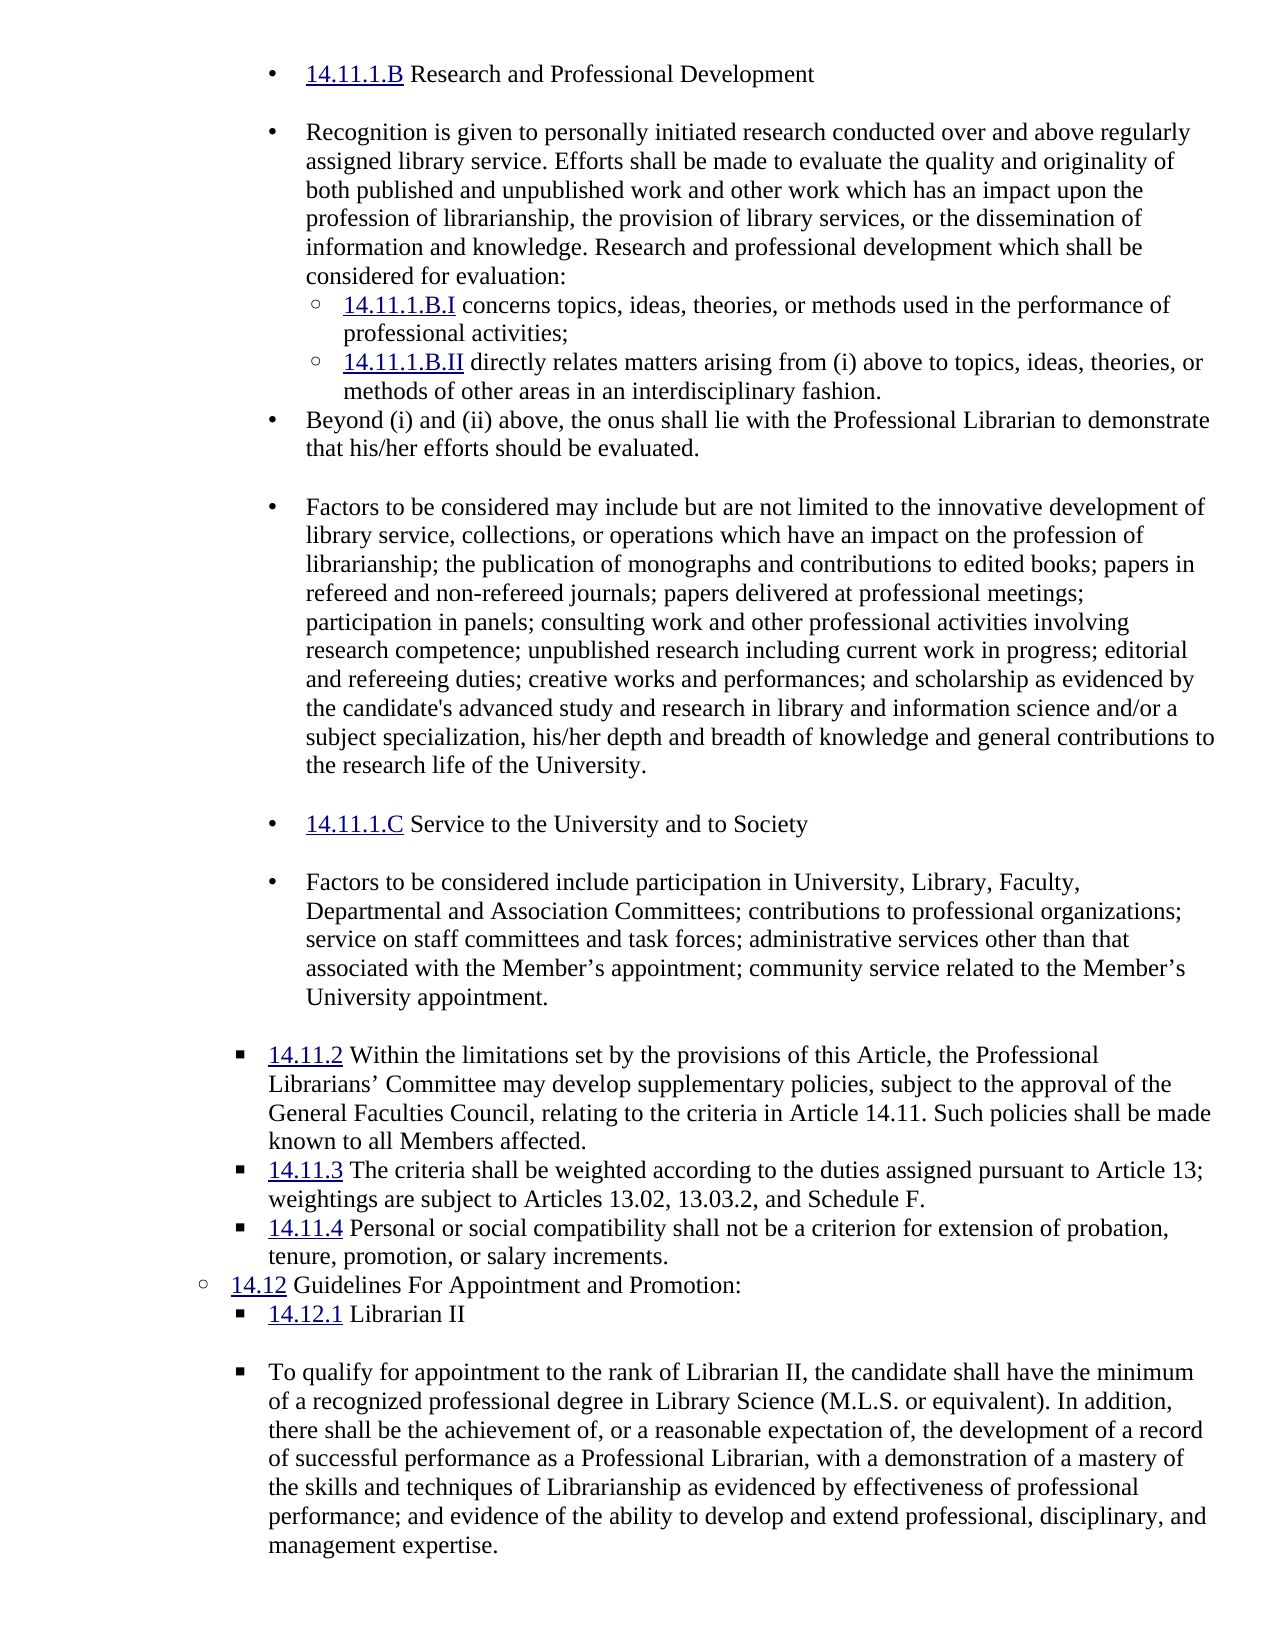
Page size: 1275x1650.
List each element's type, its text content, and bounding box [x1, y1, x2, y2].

list 14.11.4 Personal or social compatibility shall not be a criterion for extension of probation, tenure, promotion, or salary increments. [231, 1213, 1216, 1270]
list 14.11.2 Within the limitations set by the provisions of this Article, the Professional Librarians’ Committee may develop supplementary policies, subject to the approval of the General Faculties Council, relating to the criteria in Article 14.11. Such policies shall be made known to all Members affected. [231, 1040, 1216, 1155]
list 14.12 Guidelines For Appointment and Promotion: [193, 1270, 1216, 1299]
list 14.11.1.B.II directly relates matters arising from (i) above to topics, ideas, theories, or methods of other areas in an interdisciplinary fashion. [306, 347, 1216, 405]
list 14.11.1.C Service to the University and to Society [268, 809, 1216, 837]
list 14.11.1.B Research and Professional Development [268, 59, 1216, 88]
list 14.11.3 The criteria shall be weighted according to the duties assigned pursuant to Article 13; weightings are subject to Articles 13.02, 13.03.2, and Schedule F. [231, 1155, 1216, 1213]
list Recognition is given to personally initiated research conducted over and above regularly assigned library service. Efforts shall be made to evaluate the quality and originality of both published and unpublished work and other work which has an impact upon the profession of librarianship, the provision of library services, or the dissemination of information and knowledge. Research and professional development which shall be considered for evaluation: [268, 117, 1216, 290]
list 14.12.1 Librarian II [231, 1299, 1216, 1328]
list Beyond (i) and (ii) above, the onus shall lie with the Professional Librarian to demonstrate that his/her efforts should be evaluated. [268, 405, 1216, 462]
list Factors to be considered include participation in University, Library, Faculty, Departmental and Association Committees; contributions to professional organizations; service on staff committees and task forces; administrative services other than that associated with the Member’s appointment; community service related to the Member’s University appointment. [268, 867, 1216, 1011]
list Factors to be considered may include but are not limited to the innovative development of library service, collections, or operations which have an impact on the profession of librarianship; the publication of monographs and contributions to edited books; papers in refereed and non-refereed journals; papers delivered at professional meetings; participation in panels; consulting work and other professional activities involving research competence; unpublished research including current work in progress; editorial and refereeing duties; creative works and performances; and scholarship as evidenced by the candidate's advanced study and research in library and information science and/or a subject specialization, his/her depth and breadth of knowledge and general contributions to the research life of the University. [268, 492, 1216, 779]
list 14.11.1.B.I concerns topics, ideas, theories, or methods used in the performance of professional activities; [306, 290, 1216, 347]
list To qualify for appointment to the rank of Librarian II, the candidate shall have the minimum of a recognized professional degree in Library Science (M.L.S. or equivalent). In addition, there shall be the achievement of, or a reasonable expectation of, the development of a record of successful performance as a Professional Librarian, with a demonstration of a mastery of the skills and techniques of Librarianship as evidenced by effectiveness of professional performance; and evidence of the ability to develop and extend professional, disciplinary, and management expertise. [231, 1357, 1216, 1558]
